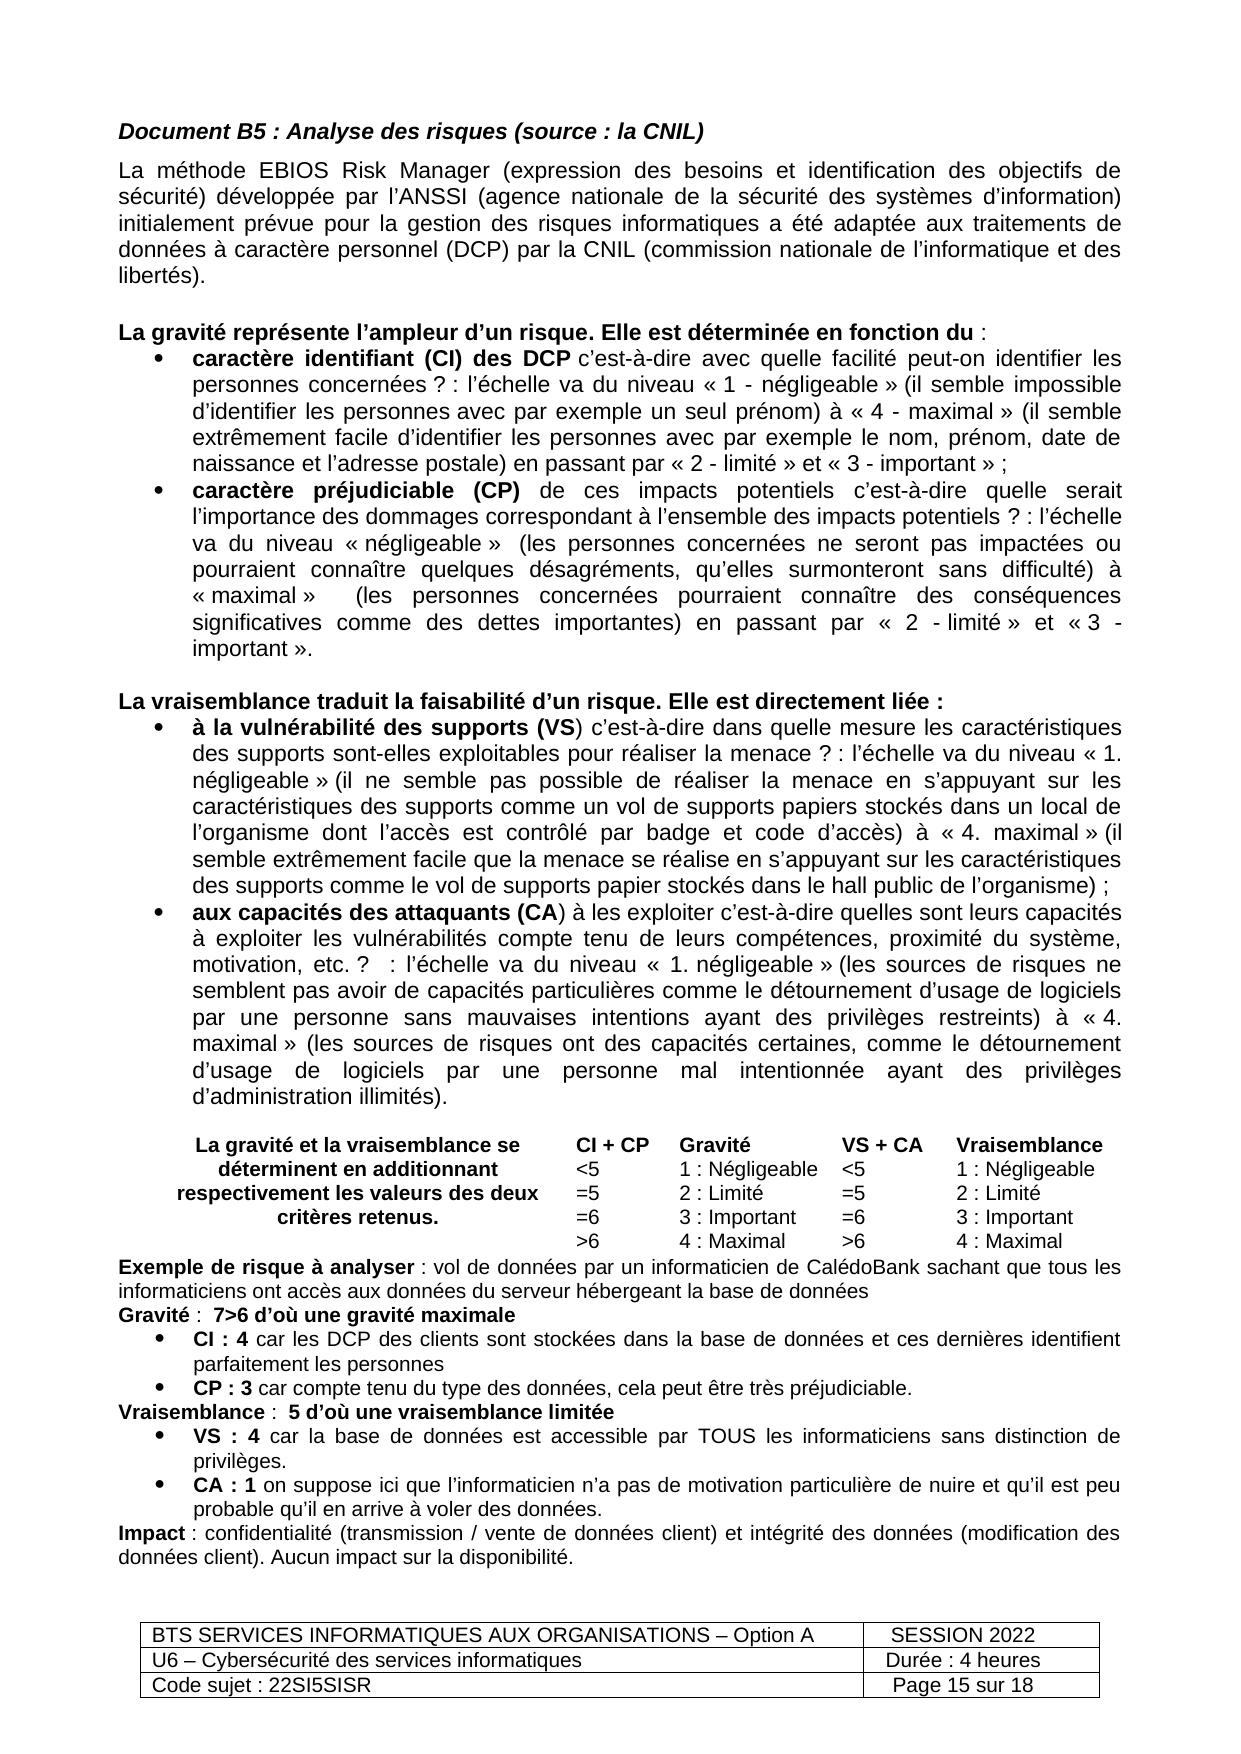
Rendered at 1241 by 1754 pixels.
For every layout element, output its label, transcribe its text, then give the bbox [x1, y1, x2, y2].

text Vraisemblance : 5 d’où une vraisemblance limitée [118, 1400, 1122, 1424]
table_header La gravité et la vraisemblance se déterminent en additionnant respectivement les valeurs des deux critères retenus. [151, 1133, 564, 1255]
text Exemple de risque à analyser : vol de données par un informaticien de CalédoBank sachant que tous les informaticiens ont accès aux données du serveur hébergeant la base de données [118, 1255, 1122, 1303]
list aux capacités des attaquants (CA) à les exploiter c’est-à-dire quelles sont leurs capacités à exploiter les vulnérabilités compte tenu de leurs compétences, proximité du système, motivation, etc. ? : l’échelle va du niveau « 1. négligeable » (les sources de risques ne semblent pas avoir de capacités particulières comme le détournement d’usage de logiciels par une personne sans mauvaises intentions ayant des privilèges restreints) à « 4. maximal » (les sources de risques ont des capacités certaines, comme le détournement d’usage de logiciels par une personne mal intentionnée ayant des privilèges d’administration illimités). [154, 898, 1122, 1109]
table_header CI + CP <5 =5 =6 >6 [565, 1133, 668, 1255]
table_header Vraisemblance 1 : Négligeable 2 : Limité 3 : Important 4 : Maximal [945, 1133, 1122, 1255]
text La méthode EBIOS Risk Manager (expression des besoins et identification des objectifs de sécurité) développée par l’ANSSI (agence nationale de la sécurité des systèmes d’information) initialement prévue pour la gestion des risques informatiques a été adaptée aux traitements de données à caractère personnel (DCP) par la CNIL (commission nationale de l’informatique et des libertés). [118, 157, 1122, 289]
text La vraisemblance traduit la faisabilité d’un risque. Elle est directement liée : [118, 688, 1122, 714]
text Impact : confidentialité (transmission / vente de données client) et intégrité des données (modification des données client). Aucun impact sur la disponibilité. [118, 1521, 1122, 1569]
table_header Gravité 1 : Négligeable 2 : Limité 3 : Important 4 : Maximal [668, 1133, 830, 1255]
list CI : 4 car les DCP des clients sont stockées dans la base de données et ces dernières identifient parfaitement les personnes [156, 1327, 1122, 1376]
list CA : 1 on suppose ici que l’informaticien n’a pas de motivation particulière de nuire et qu’il est peu probable qu’il en arrive à voler des données. [156, 1472, 1122, 1521]
table_header VS + CA <5 =5 =6 >6 [830, 1133, 945, 1255]
list VS : 4 car la base de données est accessible par TOUS les informaticiens sans distinction de privilèges. [156, 1424, 1122, 1472]
text La gravité représente l’ampleur d’un risque. Elle est déterminée en fonction du : [118, 319, 1122, 345]
text Document B5 : Analyse des risques (source : la CNIL) [118, 118, 1122, 144]
text Gravité : 7>6 d’où une gravité maximale [118, 1303, 1122, 1327]
list caractère préjudiciable (CP) de ces impacts potentiels c’est-à-dire quelle serait l’importance des dommages correspondant à l’ensemble des impacts potentiels ? : l’échelle va du niveau « négligeable » (les personnes concernées ne seront pas impactées ou pourraient connaître quelques désagréments, qu’elles surmonteront sans difficulté) à « maximal » (les personnes concernées pourraient connaître des conséquences significatives comme des dettes importantes) en passant par « 2 - limité » et « 3 - important ». [154, 477, 1122, 661]
list caractère identifiant (CI) des DCP c’est-à-dire avec quelle facilité peut-on identifier les personnes concernées ? : l’échelle va du niveau « 1 - négligeable » (il semble impossible d’identifier les personnes avec par exemple un seul prénom) à « 4 - maximal » (il semble extrêmement facile d’identifier les personnes avec par exemple le nom, prénom, date de naissance et l’adresse postale) en passant par « 2 - limité » et « 3 - important » ; [154, 345, 1122, 477]
list CP : 3 car compte tenu du type des données, cela peut être très préjudiciable. [156, 1376, 1122, 1400]
list à la vulnérabilité des supports (VS) c’est-à-dire dans quelle mesure les caractéristiques des supports sont-elles exploitables pour réaliser la menace ? : l’échelle va du niveau « 1. négligeable » (il ne semble pas possible de réaliser la menace en s’appuyant sur les caractéristiques des supports comme un vol de supports papiers stockés dans un local de l’organisme dont l’accès est contrôlé par badge et code d’accès) à « 4. maximal » (il semble extrêmement facile que la menace se réalise en s’appuyant sur les caractéristiques des supports comme le vol de supports papier stockés dans le hall public de l’organisme) ; [154, 714, 1122, 898]
